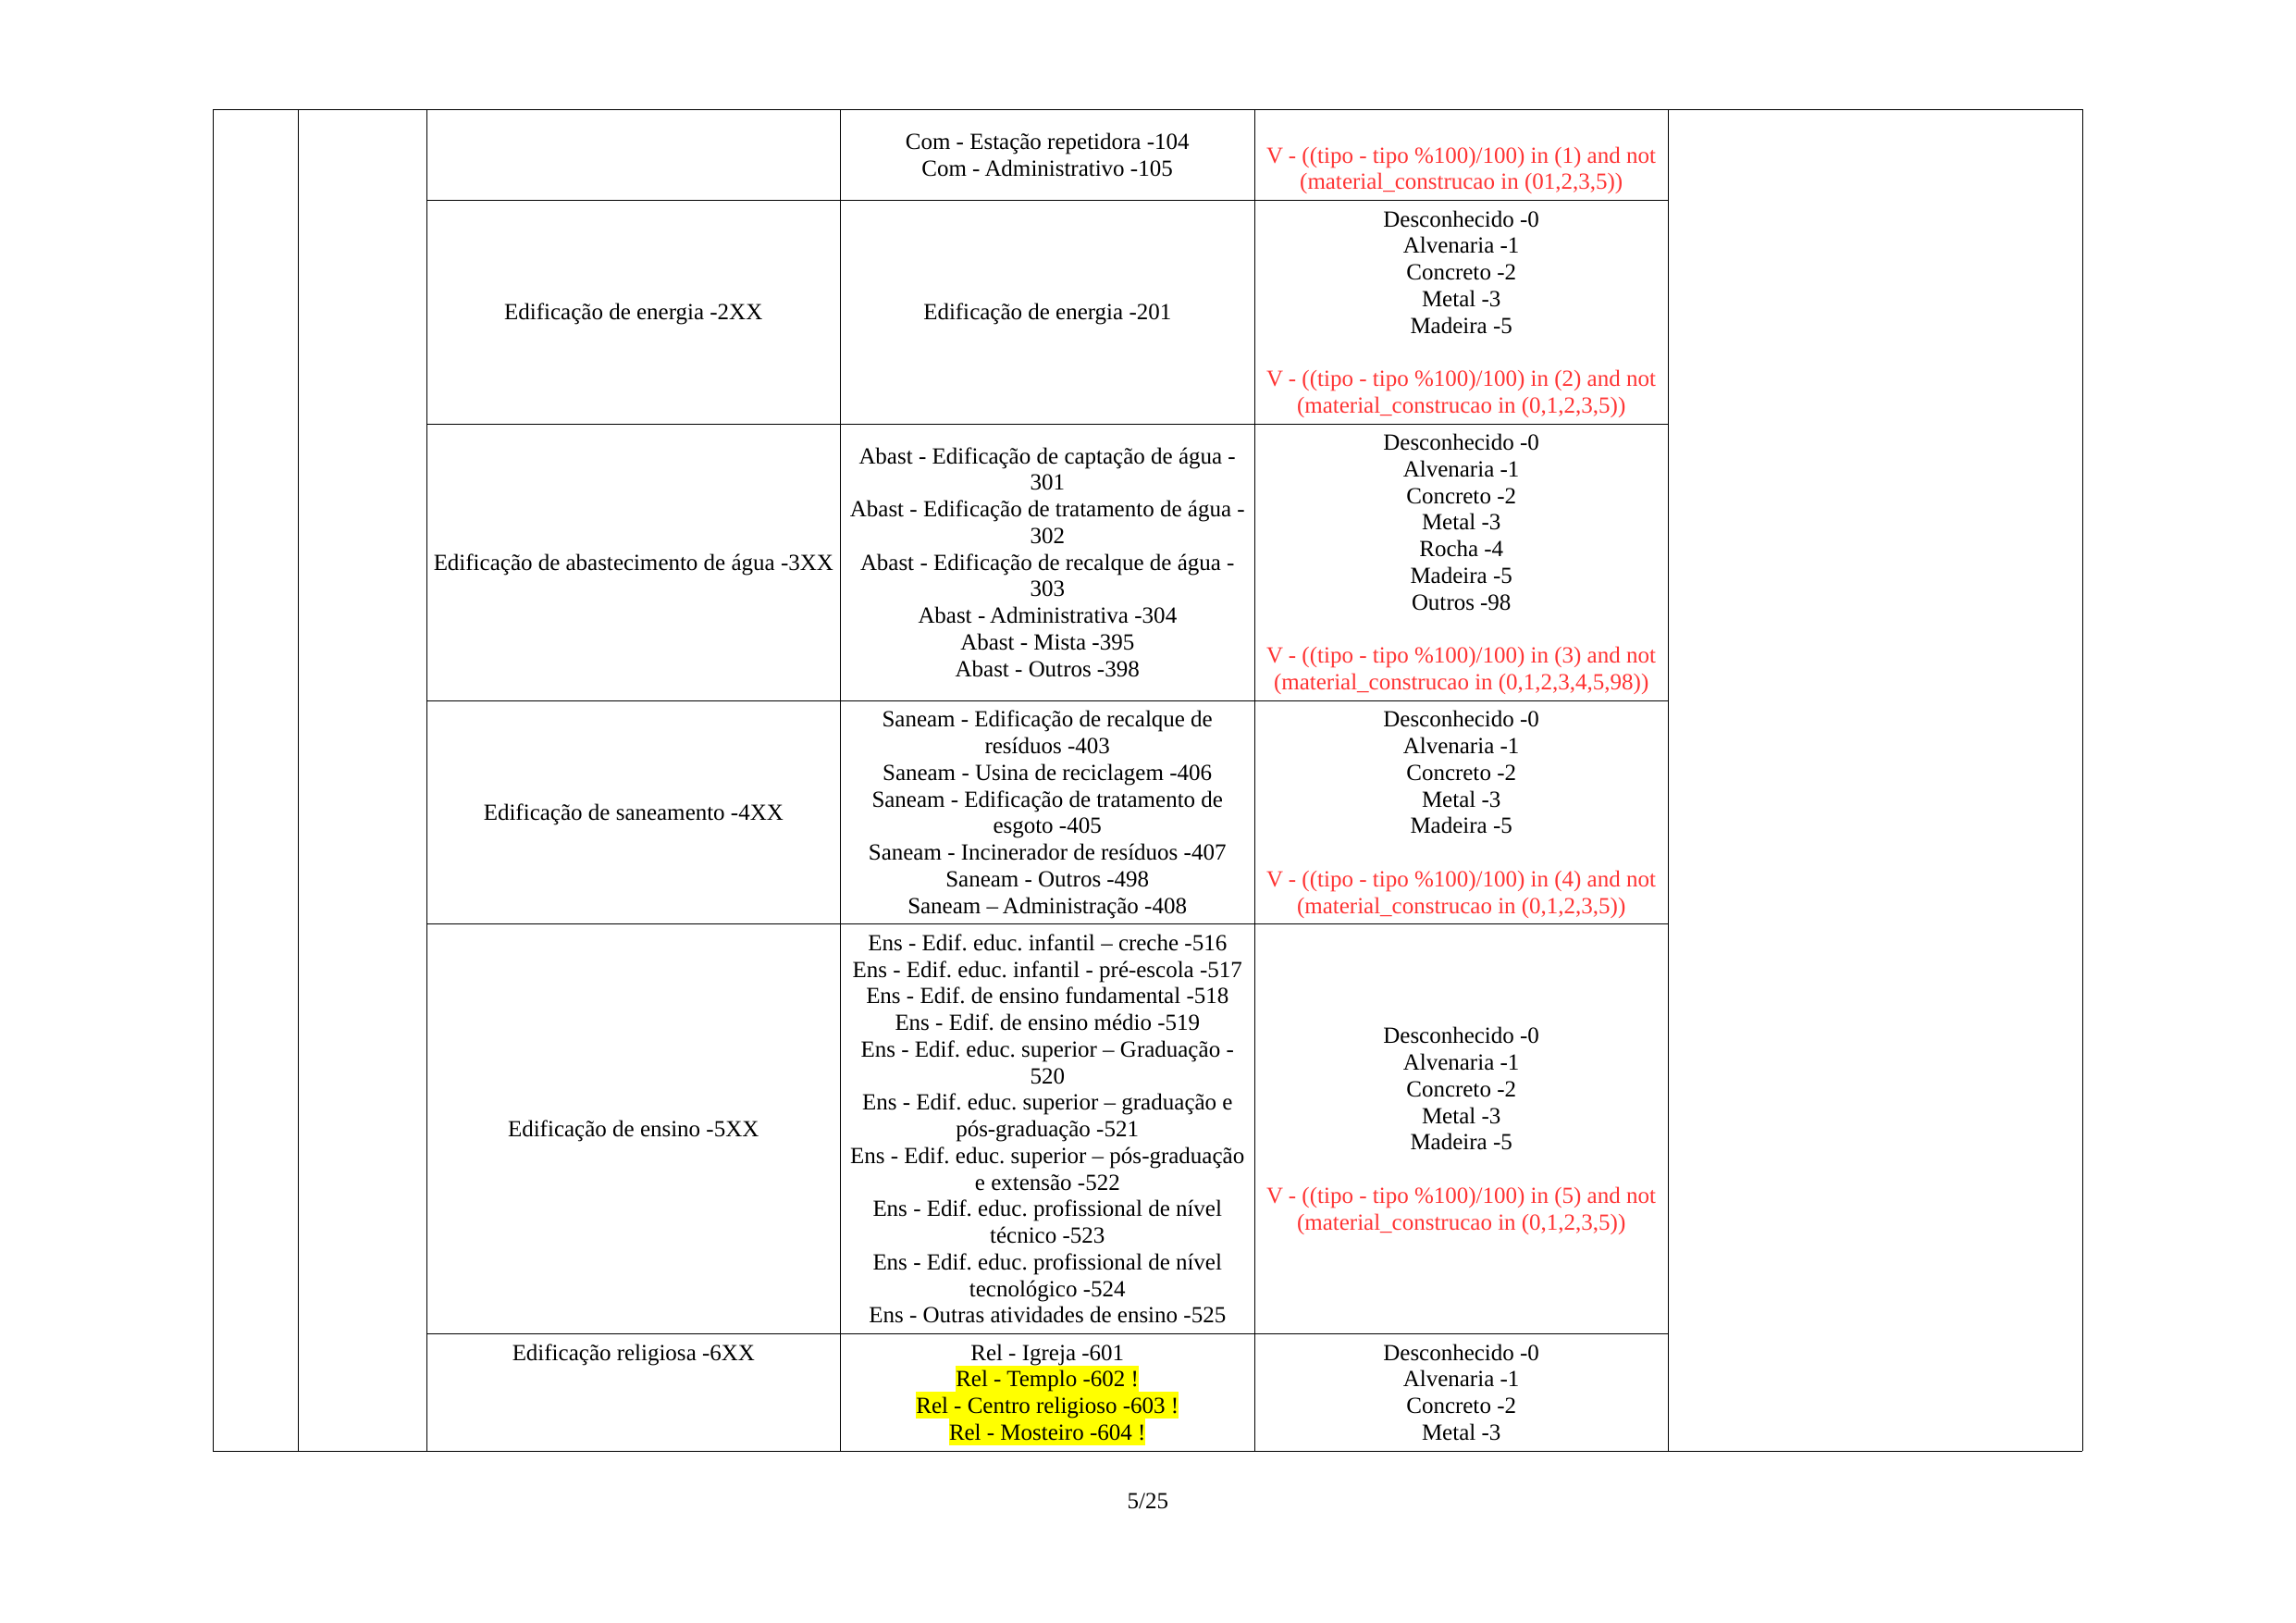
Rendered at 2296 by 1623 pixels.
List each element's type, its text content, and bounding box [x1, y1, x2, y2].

table_cell Desconhecido -0 Alvenaria -1 Concreto -2 Metal -3 Madeira -5 V - ((tipo - tipo %100)/100) in (5) and not (material_construcao in (0,1,2,3,5)) [1255, 924, 1668, 1333]
table_cell Ens - Edif. educ. infantil – creche -516 Ens - Edif. educ. infantil - pré-escola -517 Ens - Edif. de ensino fundamental -518 Ens - Edif. de ensino médio -519 Ens - Edif. educ. superior – Graduação -520 Ens - Edif. educ. superior – graduação e pós-graduação -521 Ens - Edif. educ. superior – pós-graduação e extensão -522 Ens - Edif. educ. profissional de nível técnico -523 Ens - Edif. educ. profissional de nível tecnológico -524 Ens - Outras atividades de ensino -525 [841, 924, 1254, 1333]
table_cell Desconhecido -0 Alvenaria -1 Concreto -2 Metal -3 Madeira -5 V - ((tipo - tipo %100)/100) in (4) and not (material_construcao in (0,1,2,3,5)) [1255, 701, 1668, 923]
table_cell [214, 110, 298, 1450]
table_cell Desconhecido -0 Alvenaria -1 Concreto -2 Metal -3 Rocha -4 Madeira -5 Outros -98 V - ((tipo - tipo %100)/100) in (3) and not (material_construcao in (0,1,2,3,4,5,98)) [1255, 425, 1668, 700]
table_cell Edificação de ensino -5XX [427, 924, 840, 1333]
table_cell Rel - Igreja -601 Rel - Templo -602 ! Rel - Centro religioso -603 ! Rel - Mosteiro -604 ! [841, 1334, 1254, 1450]
table_cell Desconhecido -0 Alvenaria -1 Concreto -2 Metal -3 Madeira -5 V - ((tipo - tipo %100)/100) in (2) and not (material_construcao in (0,1,2,3,5)) [1255, 201, 1668, 423]
table_cell [427, 110, 840, 200]
table_cell Edificação de energia -2XX [427, 201, 840, 423]
table_cell Edificação de energia -201 [841, 201, 1254, 423]
table_cell [1669, 110, 2082, 1450]
table_cell V - ((tipo - tipo %100)/100) in (1) and not (material_construcao in (01,2,3,5)) [1255, 110, 1668, 200]
table_cell Desconhecido -0 Alvenaria -1 Concreto -2 Metal -3 [1255, 1334, 1668, 1450]
table_cell Edificação de abastecimento de água -3XX [427, 425, 840, 700]
table_cell [299, 110, 426, 1450]
table_cell Edificação religiosa -6XX [427, 1334, 840, 1450]
table_cell Com - Estação repetidora -104 Com - Administrativo -105 [841, 110, 1254, 200]
table_cell Saneam - Edificação de recalque de resíduos -403 Saneam - Usina de reciclagem -406 Saneam - Edificação de tratamento de esgoto -405 Saneam - Incinerador de resíduos -407 Saneam - Outros -498 Saneam – Administração -408 [841, 701, 1254, 923]
table_cell Edificação de saneamento -4XX [427, 701, 840, 923]
table_cell Abast - Edificação de captação de água -301 Abast - Edificação de tratamento de água -302 Abast - Edificação de recalque de água -303 Abast - Administrativa -304 Abast - Mista -395 Abast - Outros -398 [841, 425, 1254, 700]
